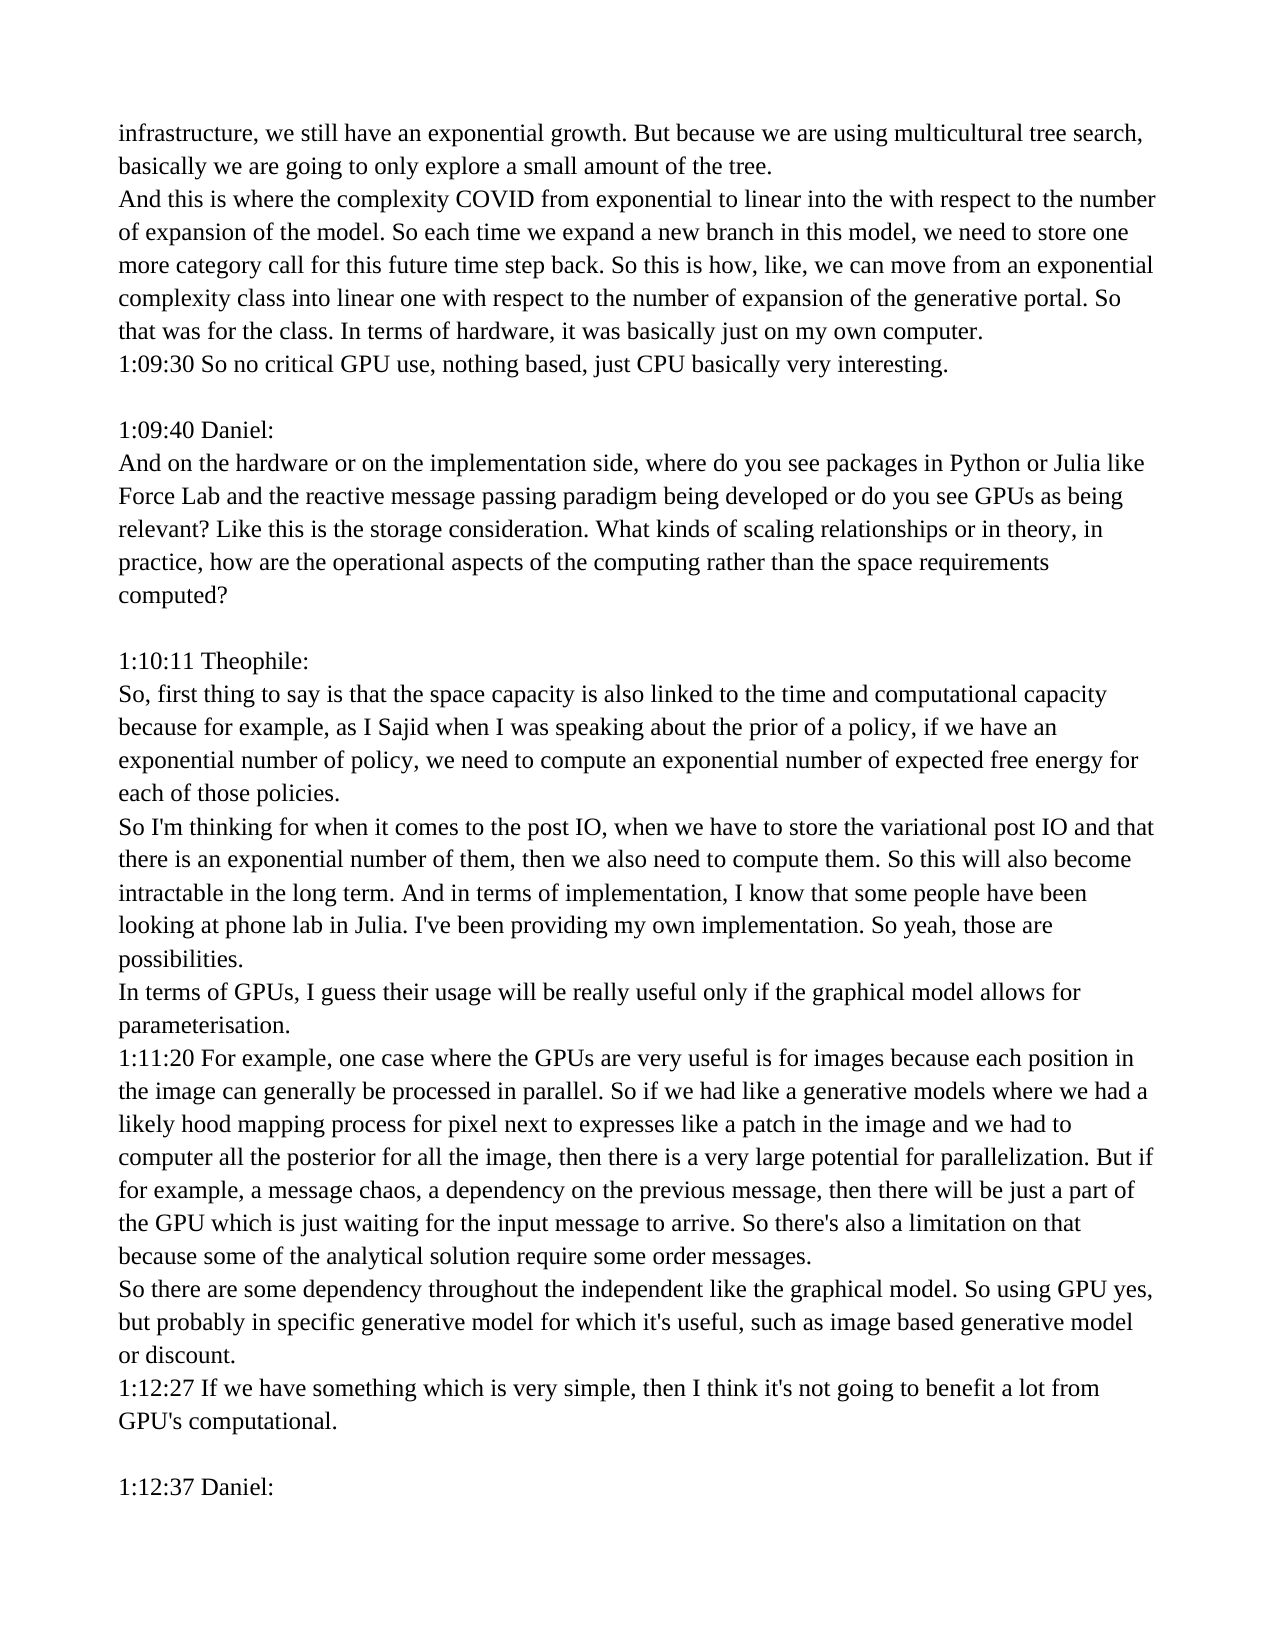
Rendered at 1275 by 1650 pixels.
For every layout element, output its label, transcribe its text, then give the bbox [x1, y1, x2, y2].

text So there are some dependency throughout the independent like the graphical model. So using GPU yes, but probably in specific generative model for which it's useful, such as image based generative model or discount. [118, 1274, 1157, 1369]
text infrastructure, we still have an exponential growth. But because we are using multicultural tree search, basically we are going to only explore a small amount of the tree. [118, 118, 1157, 180]
text So, first thing to say is that the space capacity is also linked to the time and computational capacity because for example, as I Sajid when I was speaking about the prior of a policy, if we have an exponential number of policy, we need to compute an exponential number of expected free energy for each of those policies. [118, 679, 1157, 807]
text 1:09:30 So no critical GPU use, nothing based, just CPU basically very interesting. [118, 349, 1157, 378]
text 1:10:11 Theophile: [118, 646, 1157, 675]
text So I'm thinking for when it comes to the post IO, when we have to store the variational post IO and that there is an exponential number of them, then we also need to compute them. So this will also become intractable in the long term. And in terms of implementation, I know that some people have been looking at phone lab in Julia. I've been providing my own implementation. So yeah, those are possibilities. [118, 812, 1157, 972]
text 1:12:37 Daniel: [118, 1472, 1157, 1501]
text 1:09:40 Daniel: [118, 415, 1157, 444]
text And this is where the complexity COVID from exponential to linear into the with respect to the number of expansion of the model. So each time we expand a new branch in this model, we need to store one more category call for this future time step back. So this is how, like, we can move from an exponential complexity class into linear one with respect to the number of expansion of the generative portal. So that was for the class. In terms of hardware, it was basically just on my own computer. [118, 184, 1157, 345]
text 1:11:20 For example, one case where the GPUs are very useful is for images because each position in the image can generally be processed in parallel. So if we had like a generative models where we had a likely hood mapping process for pixel next to expresses like a patch in the image and we had to computer all the posterior for all the image, then there is a very large potential for parallelization. But if for example, a message chaos, a dependency on the previous message, then there will be just a part of the GPU which is just waiting for the input message to arrive. So there's also a limitation on that because some of the analytical solution require some order messages. [118, 1043, 1157, 1269]
text And on the hardware or on the implementation side, where do you see packages in Python or Julia like Force Lab and the reactive message passing paradigm being developed or do you see GPUs as being relevant? Like this is the storage consideration. What kinds of scaling relationships or in theory, in practice, how are the operational aspects of the computing rather than the space requirements computed? [118, 448, 1157, 609]
text In terms of GPUs, I guess their usage will be really useful only if the graphical model allows for parameterisation. [118, 977, 1157, 1038]
text 1:12:27 If we have something which is very simple, then I think it's not going to benefit a lot from GPU's computational. [118, 1373, 1157, 1435]
